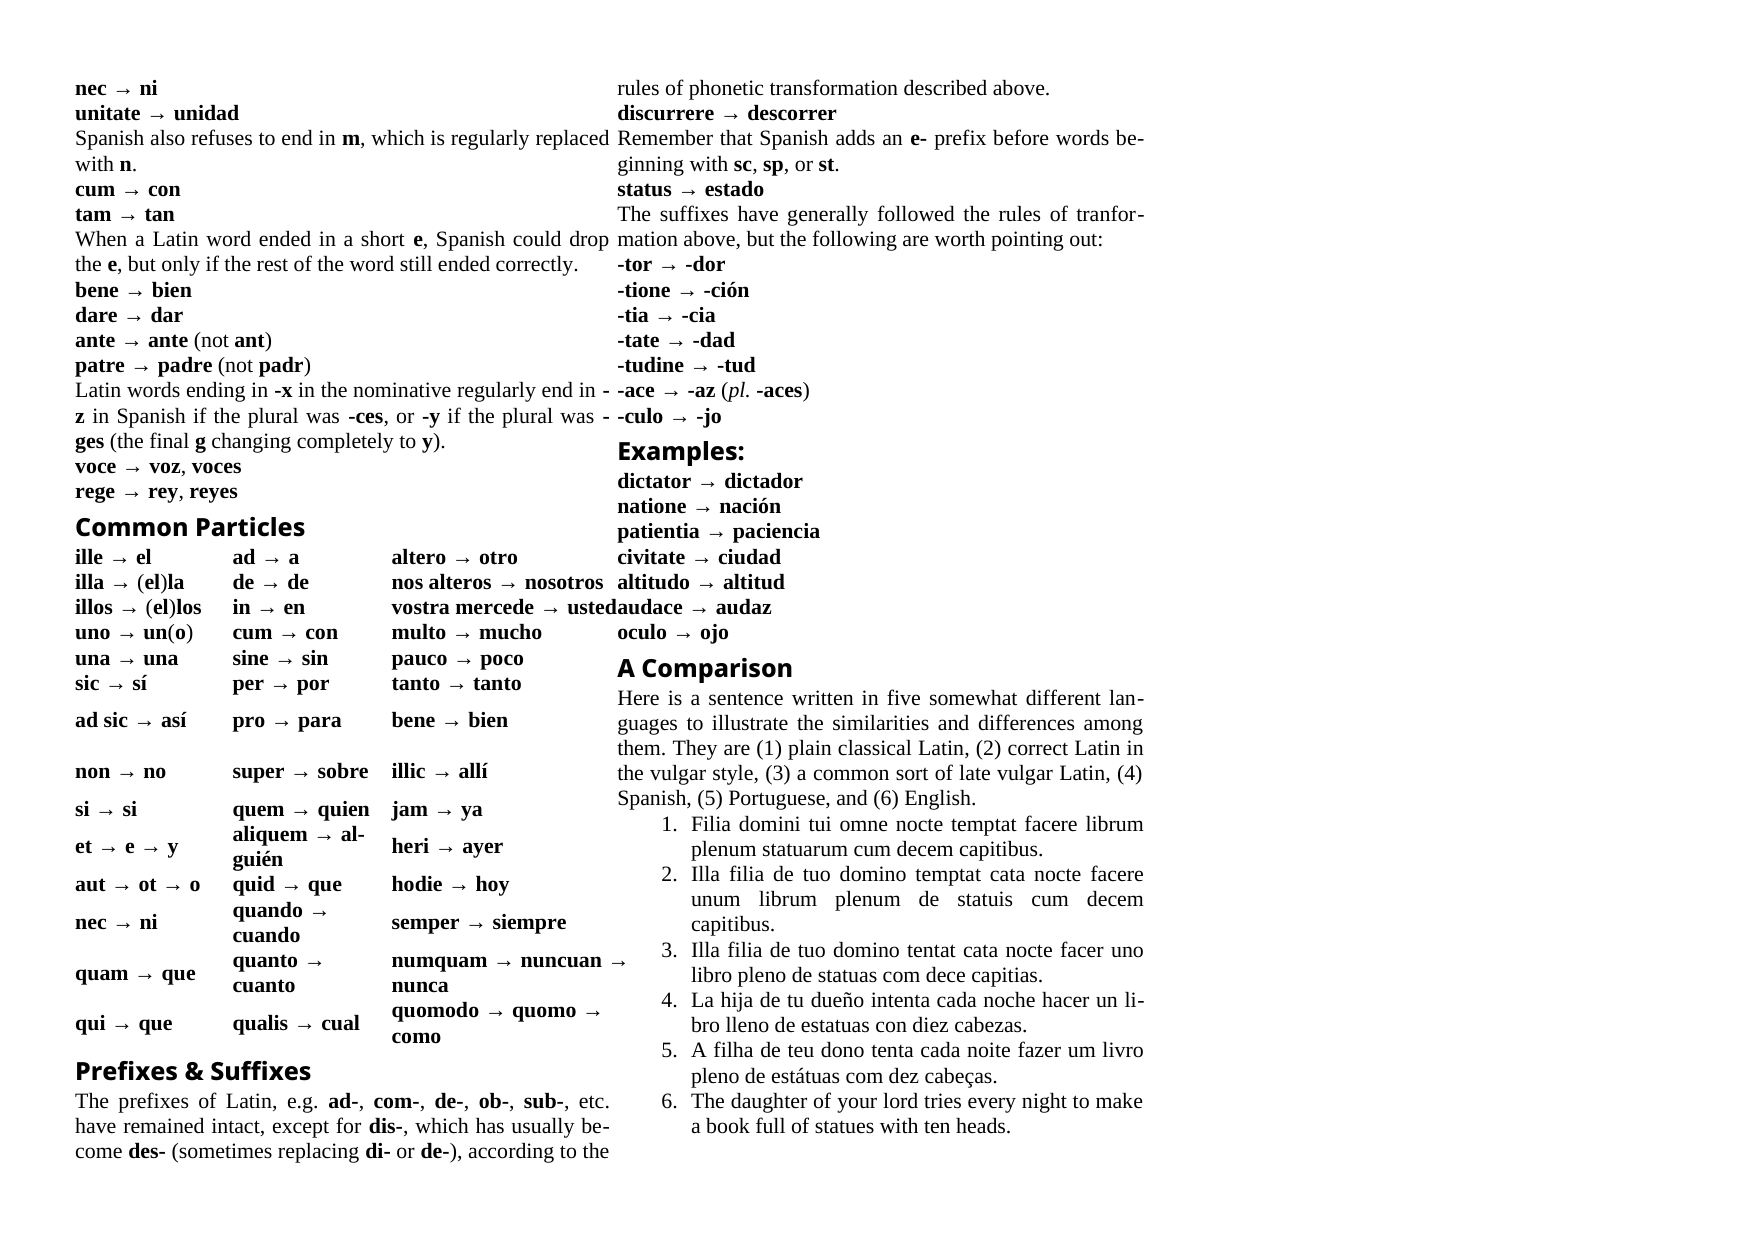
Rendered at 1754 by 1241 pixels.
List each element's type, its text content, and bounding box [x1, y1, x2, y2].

subtitle Common Particles [75, 509, 609, 544]
table_cell quando → cuando [232, 897, 391, 947]
table_cell illa → (el)la [75, 569, 232, 594]
text -tate → -dad [617, 327, 1144, 352]
table_cell quem → quien [232, 796, 391, 821]
list Filia domini tui omne nocte temptat facere librum plenum statuarum cum decem capitibus. [661, 811, 1144, 861]
text patre → padre (not padr) [75, 352, 609, 377]
text When a Latin word ended in a short e, Spanish could drop the e, but only if the rest of the word still ended correctly. [75, 226, 609, 277]
table_cell vostra mercede → usted [391, 594, 613, 619]
table_cell una → una [75, 645, 232, 670]
table_cell quam → que [75, 947, 232, 997]
table_cell quid → que [232, 871, 391, 897]
text Spanish also refuses to end in m, which is regularly replaced with n. [75, 125, 609, 176]
table_cell quanto → cuanto [232, 947, 391, 997]
text The prefixes of Latin, e.g. ad-, com-, de-, ob-, sub-, etc. have remained intact, except for dis-, which has usually be­come des- (sometimes replacing di- or de-), according to the [75, 1088, 609, 1163]
subtitle Prefixes & Suffixes [75, 1054, 609, 1088]
table_cell per → por [232, 670, 391, 695]
table_cell illic → allí [391, 745, 613, 796]
text -tudine → -tud [617, 352, 1144, 377]
text The suffixes have generally followed the rules of tranfor­mation above, but the following are worth pointing out: [617, 201, 1144, 251]
text -tione → -ción [617, 277, 1144, 302]
text dare → dar [75, 302, 609, 327]
text unitate → unidad [75, 100, 609, 125]
table_cell nos alteros → nosotros [391, 569, 613, 594]
list La hija de tu dueño intenta cada noche hacer un li­bro lleno de estatuas con diez cabezas. [661, 987, 1144, 1037]
text bene → bien [75, 277, 609, 302]
table_header ille → el [75, 544, 232, 569]
table_cell illos → (el)los [75, 594, 232, 619]
table_cell cum → con [232, 619, 391, 644]
table_cell aut → ot → o [75, 871, 232, 897]
table_cell quomodo → quomo → como [391, 998, 613, 1048]
table_cell numquam → nuncuan → nunca [391, 947, 613, 997]
subtitle A Comparison [617, 651, 1144, 684]
table_cell non → no [75, 745, 232, 796]
table_cell multo → mucho [391, 619, 613, 644]
table_cell hodie → hoy [391, 871, 613, 897]
table_cell qualis → cual [232, 998, 391, 1048]
table_cell heri → ayer [391, 821, 613, 871]
table_cell jam → ya [391, 796, 613, 821]
text tam → tan [75, 201, 609, 226]
text discurrere → descorrer [617, 100, 1144, 125]
table_cell et → e → y [75, 821, 232, 871]
table_cell sine → sin [232, 645, 391, 670]
table_header ad → a [232, 544, 391, 569]
list Illa filia de tuo domino temptat cata nocte facere unum librum plenum de statuis cum decem capitibus. [661, 861, 1144, 937]
table_cell ad sic → así [75, 695, 232, 745]
text -ace → -az (pl. -aces) [617, 377, 1144, 403]
text cum → con [75, 176, 609, 201]
text -culo → -jo [617, 403, 1144, 428]
list A filha de teu dono tenta cada noite fazer um livro pleno de estátuas com dez cabeças. [661, 1037, 1144, 1088]
text Remember that Spanish adds an e- prefix before words be­ginning with sc, sp, or st. [617, 125, 1144, 176]
text dictator → dictador [617, 468, 1144, 493]
text voce → voz, voces [75, 453, 609, 478]
table_cell sic → sí [75, 670, 232, 695]
text audace → audaz [617, 594, 1144, 619]
text altitudo → altitud [617, 569, 1144, 594]
table_header altero → otro [391, 544, 613, 569]
text Latin words ending in -x in the nominative regularly end in -z in Spanish if the plural was -ces, or -y if the plural was -ges (the final g changing completely to y). [75, 377, 609, 453]
table_cell qui → que [75, 998, 232, 1048]
table_cell de → de [232, 569, 391, 594]
table_cell bene → bien [391, 695, 613, 745]
text civitate → ciudad [617, 544, 1144, 569]
table_cell aliquem → al­guién [232, 821, 391, 871]
text natione → nación [617, 493, 1144, 518]
table_cell super → sobre [232, 745, 391, 796]
text -tia → -cia [617, 302, 1144, 327]
text ante → ante (not ant) [75, 327, 609, 352]
list Illa filia de tuo domino tentat cata nocte facer uno libro pleno de statuas com dece capitias. [661, 937, 1144, 987]
text rules of phonetic transformation described above. [617, 75, 1144, 100]
table_cell in → en [232, 594, 391, 619]
table_cell pro → para [232, 695, 391, 745]
table_cell uno → un(o) [75, 619, 232, 644]
subtitle Examples: [617, 434, 1144, 468]
table_cell semper → siempre [391, 897, 613, 947]
text status → estado [617, 176, 1144, 201]
table_cell tanto → tanto [391, 670, 613, 695]
table_cell nec → ni [75, 897, 232, 947]
text -tor → -dor [617, 251, 1144, 277]
text rege → rey, reyes [75, 478, 609, 503]
list The daughter of your lord tries every night to make a book full of statues with ten heads. [661, 1088, 1144, 1138]
text nec → ni [75, 75, 609, 100]
text oculo → ojo [617, 619, 1144, 644]
table_cell pauco → poco [391, 645, 613, 670]
text patientia → paciencia [617, 518, 1144, 544]
table_cell si → si [75, 796, 232, 821]
text Here is a sentence written in five somewhat different lan­guages to illustrate the similarities and differences among them. They are (1) plain classical Latin, (2) correct Latin in the vulgar style, (3) a common sort of late vulgar Latin, (4) Spanish, (5) Portuguese, and (6) English. [617, 684, 1144, 811]
